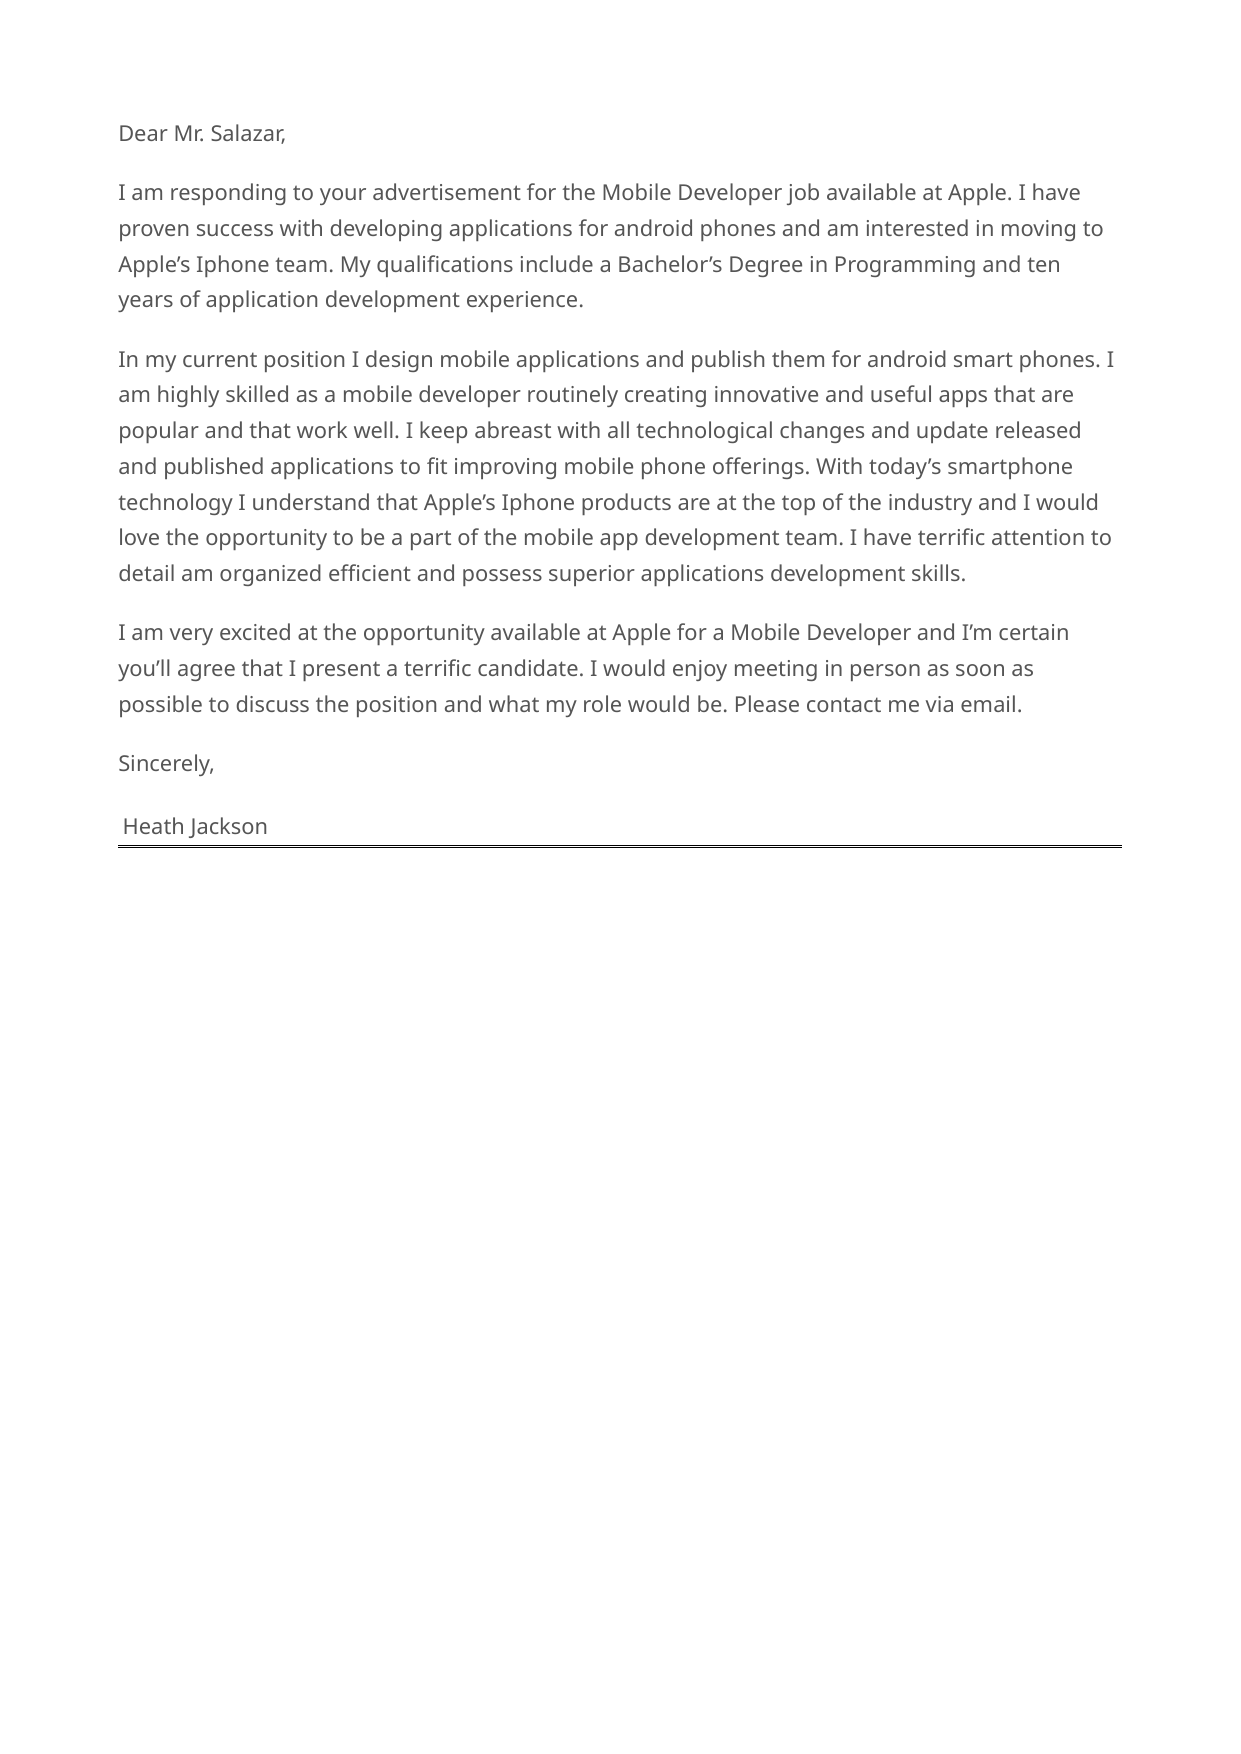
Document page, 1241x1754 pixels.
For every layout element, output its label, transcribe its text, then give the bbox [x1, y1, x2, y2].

text I am very excited at the opportunity available at Apple for a Mobile Developer and I’m certain you’ll agree that I present a terrific candidate. I would enjoy meeting in person as soon as possible to discuss the position and what my role would be. Please contact me via email. [118, 617, 1122, 718]
text I am responding to your advertisement for the Mobile Developer job available at Apple. I have proven success with developing applications for android phones and am interested in moving to Apple’s Iphone team. My qualifications include a Bachelor’s Degree in Programming and ten years of application development experience. [118, 177, 1122, 314]
text In my current position I design mobile applications and publish them for android smart phones. I am highly skilled as a mobile developer routinely creating innovative and useful apps that are popular and that work well. I keep abreast with all technological changes and update released and published applications to fit improving mobile phone offerings. With today’s smartphone technology I understand that Apple’s Iphone products are at the top of the industry and I would love the opportunity to be a part of the mobile app development team. I have terrific attention to detail am organized efficient and possess superior applications development skills. [118, 344, 1122, 588]
text Heath Jackson [118, 807, 1122, 845]
text Sincerely, [118, 748, 1122, 778]
text Dear Mr. Salazar, [118, 118, 1122, 148]
